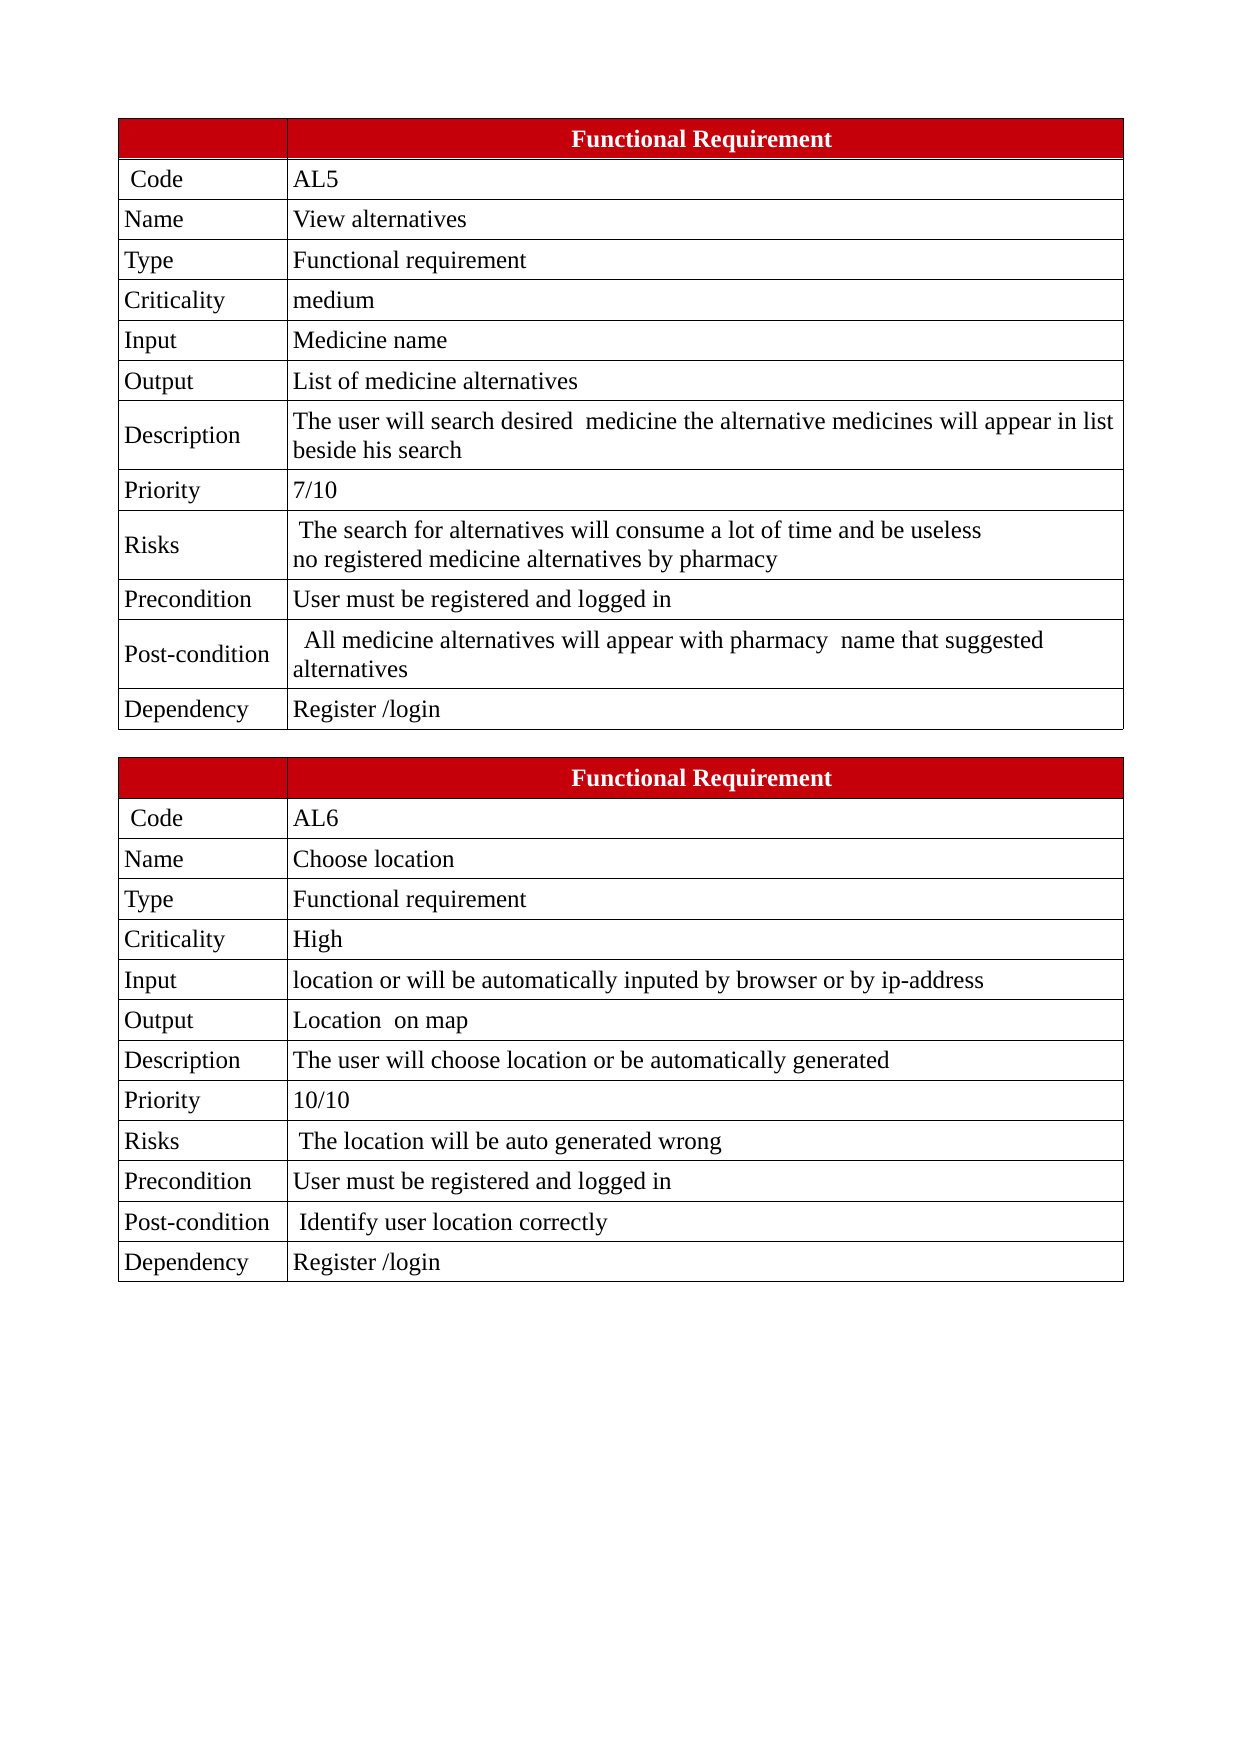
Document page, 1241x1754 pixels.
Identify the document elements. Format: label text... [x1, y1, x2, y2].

table_cell medium [288, 280, 1123, 320]
table_cell The search for alternatives will consume a lot of time and be useless no registered medicine alternatives by pharmacy [288, 511, 1123, 579]
table_cell Precondition [119, 1161, 287, 1201]
table_cell User must be registered and logged in [288, 580, 1123, 619]
table_cell Location on map [288, 1000, 1123, 1039]
table_cell Name [119, 200, 287, 239]
table_header [119, 758, 287, 798]
table_cell The user will choose location or be automatically generated [288, 1041, 1123, 1080]
table_cell 7/10 [288, 470, 1123, 510]
table_cell 10/10 [288, 1081, 1123, 1120]
table_cell Precondition [119, 580, 287, 619]
table_cell All medicine alternatives will appear with pharmacy name that suggested alternatives [288, 620, 1123, 688]
table_cell Risks [119, 511, 287, 579]
table_cell Criticality [119, 280, 287, 320]
table_header [119, 119, 287, 158]
table_cell Post-condition [119, 620, 287, 688]
table_cell View alternatives [288, 200, 1123, 239]
table_cell AL6 [288, 799, 1123, 838]
table_cell Code [119, 160, 287, 199]
table_cell Code [119, 799, 287, 838]
table_header Functional Requirement [288, 758, 1123, 798]
table_cell Input [119, 321, 287, 360]
table_cell Choose location [288, 839, 1123, 878]
table_cell Output [119, 1000, 287, 1039]
table_cell Medicine name [288, 321, 1123, 360]
table_header Functional Requirement [288, 119, 1123, 158]
table_cell Description [119, 1041, 287, 1080]
table_cell Type [119, 879, 287, 918]
table_cell location or will be automatically inputed by browser or by ip-address [288, 960, 1123, 999]
table_cell Register /login [288, 689, 1123, 728]
table_cell Risks [119, 1121, 287, 1160]
table_cell List of medicine alternatives [288, 361, 1123, 400]
table_cell Identify user location correctly [288, 1202, 1123, 1241]
table_cell Priority [119, 1081, 287, 1120]
table_cell Functional requirement [288, 240, 1123, 279]
table_cell Name [119, 839, 287, 878]
table_cell The user will search desired medicine the alternative medicines will appear in list beside his search [288, 401, 1123, 469]
table_cell The location will be auto generated wrong [288, 1121, 1123, 1160]
table_cell Criticality [119, 920, 287, 959]
table_cell Dependency [119, 689, 287, 728]
table_cell Functional requirement [288, 879, 1123, 918]
table_cell Dependency [119, 1242, 287, 1281]
table_cell Register /login [288, 1242, 1123, 1281]
table_cell Output [119, 361, 287, 400]
table_cell Input [119, 960, 287, 999]
table_cell Post-condition [119, 1202, 287, 1241]
table_cell User must be registered and logged in [288, 1161, 1123, 1201]
table_cell Priority [119, 470, 287, 510]
table_cell Description [119, 401, 287, 469]
table_cell AL5 [288, 160, 1123, 199]
table_cell Type [119, 240, 287, 279]
table_cell High [288, 920, 1123, 959]
